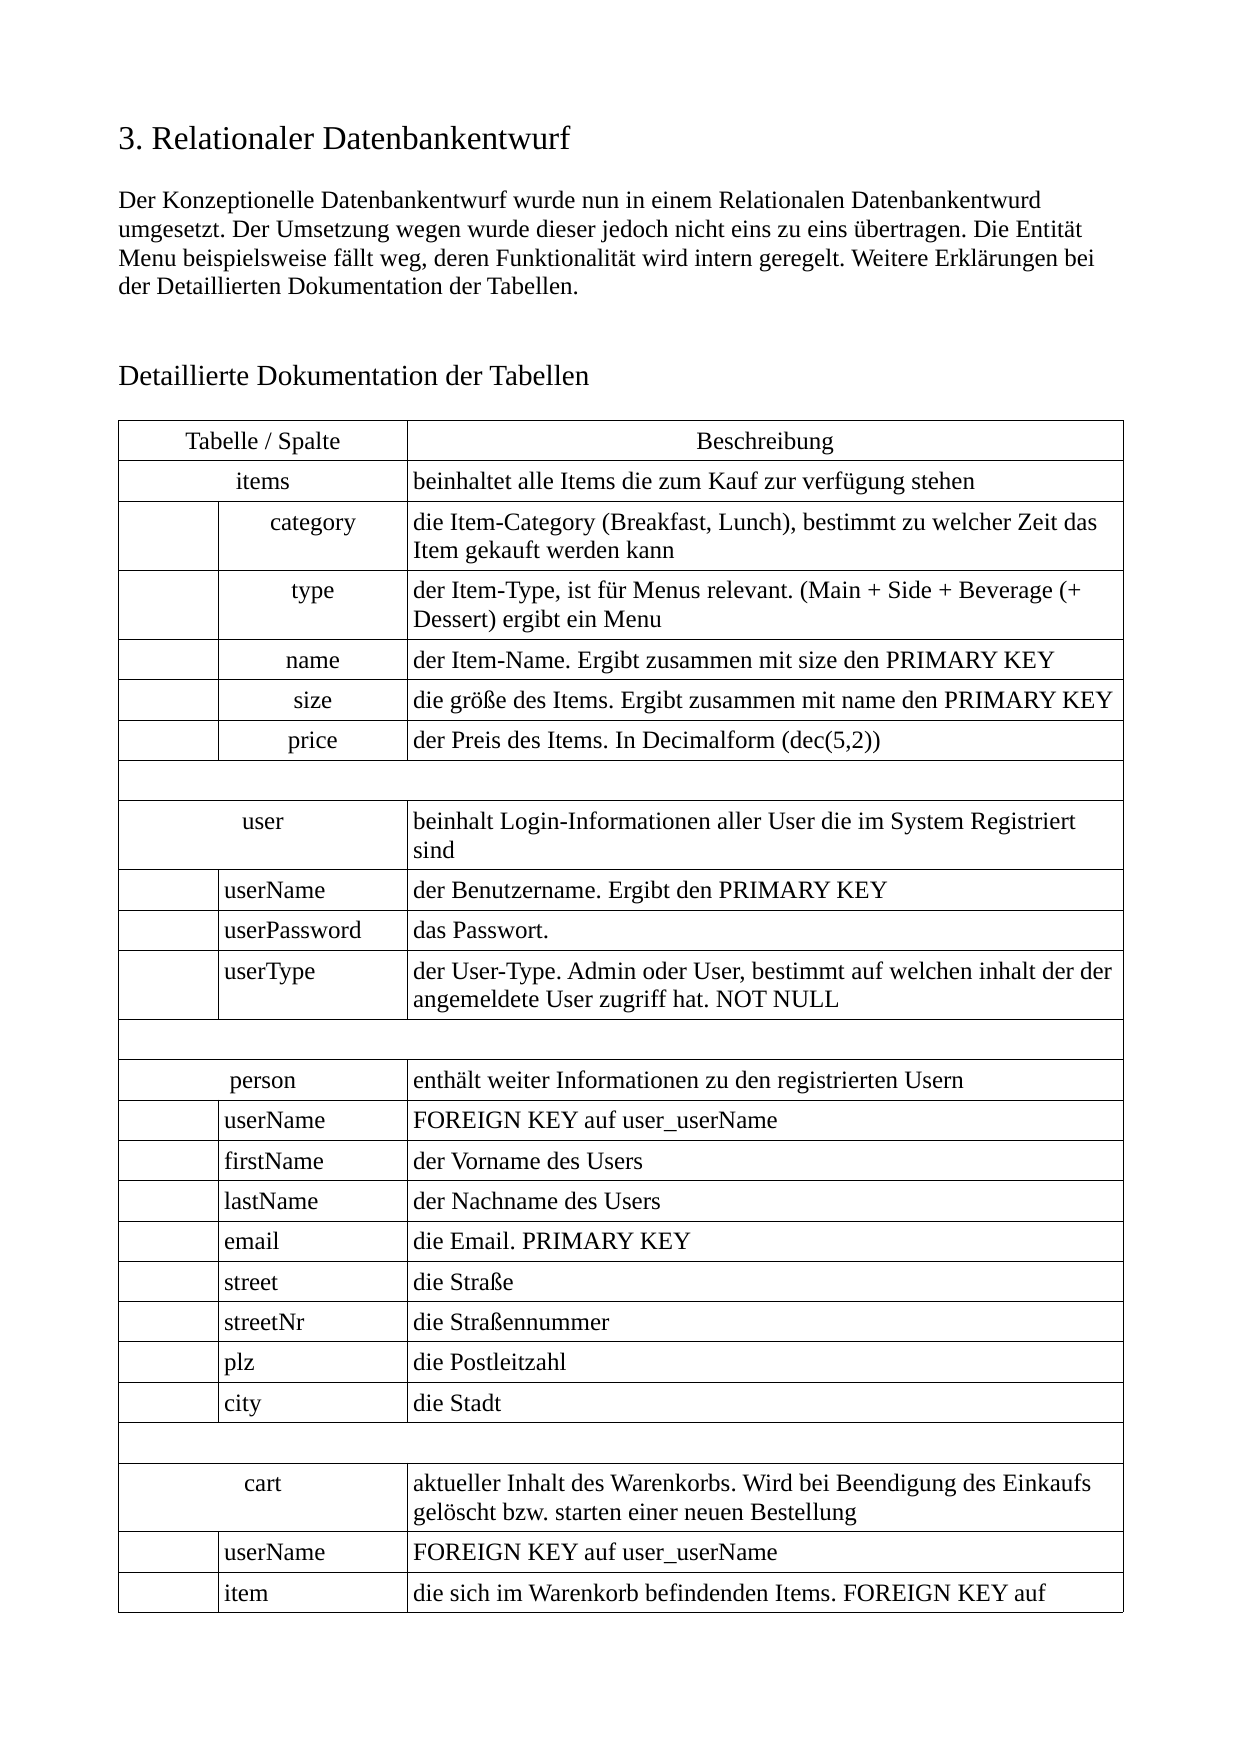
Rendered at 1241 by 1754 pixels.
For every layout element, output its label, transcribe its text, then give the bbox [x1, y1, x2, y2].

table_cell die sich im Warenkorb befindenden Items. FOREIGN KEY auf [408, 1573, 1123, 1612]
table_cell [119, 1181, 218, 1221]
table_header die Item-Category (Breakfast, Lunch), bestimmt zu welcher Zeit das Item gekauft werden kann [408, 502, 1123, 570]
table_cell [119, 1020, 1123, 1059]
table_cell [119, 1423, 1123, 1462]
table_cell der User-Type. Admin oder User, bestimmt auf welchen inhalt der der angemeldete User zugriff hat. NOT NULL [408, 951, 1123, 1019]
table_cell item [219, 1573, 407, 1612]
table_cell cart [119, 1464, 407, 1531]
table_cell FOREIGN KEY auf user_userName [408, 1532, 1123, 1572]
table_header userName [219, 870, 407, 909]
table_cell items [119, 461, 407, 501]
table_header [119, 870, 218, 909]
table_cell [119, 680, 218, 719]
table_cell userName [219, 1101, 407, 1140]
table_cell userPassword [219, 911, 407, 950]
table_cell enthält weiter Informationen zu den registrierten Usern [408, 1060, 1123, 1099]
table_cell size [219, 680, 407, 719]
table_cell [119, 1573, 218, 1612]
table_cell price [219, 721, 407, 760]
table_cell der Item-Type, ist für Menus relevant. (Main + Side + Beverage (+ Dessert) ergibt ein Menu [408, 571, 1123, 639]
text Der Konzeptionelle Datenbankentwurf wurde nun in einem Relationalen Datenbankentwurd umgesetzt. Der Umsetzung wegen wurde dieser jedoch nicht eins zu eins übertragen. Die Entität Menu beispielsweise fällt weg, deren Funktionalität wird intern geregelt. Weitere Erklärungen bei der Detaillierten Dokumentation der Tabellen. [118, 185, 1122, 300]
table_cell firstName [219, 1141, 407, 1180]
table_cell [119, 1141, 218, 1180]
table_header category [219, 502, 407, 570]
table_cell [119, 640, 218, 679]
table_cell FOREIGN KEY auf user_userName [408, 1101, 1123, 1140]
table_cell [119, 1383, 218, 1422]
table_cell beinhalt Login-Informationen aller User die im System Registriert sind [408, 801, 1123, 869]
table_cell email [219, 1222, 407, 1261]
table_cell der Nachname des Users [408, 1181, 1123, 1221]
table_header der Benutzername. Ergibt den PRIMARY KEY [408, 870, 1123, 909]
text 3. Relationaler Datenbankentwurf [118, 118, 1122, 156]
table_cell [119, 1532, 218, 1572]
table_cell [119, 911, 218, 950]
table_cell type [219, 571, 407, 639]
table_cell name [219, 640, 407, 679]
table_cell [119, 951, 218, 1019]
table_cell city [219, 1383, 407, 1422]
table_cell die Postleitzahl [408, 1342, 1123, 1382]
table_cell [119, 571, 218, 639]
table_cell person [119, 1060, 407, 1099]
table_cell der Item-Name. Ergibt zusammen mit size den PRIMARY KEY [408, 640, 1123, 679]
table_cell die Stadt [408, 1383, 1123, 1422]
table_cell [119, 761, 1123, 800]
table_cell userType [219, 951, 407, 1019]
table_cell userName [219, 1532, 407, 1572]
table_cell beinhaltet alle Items die zum Kauf zur verfügung stehen [408, 461, 1123, 501]
text Detaillierte Dokumentation der Tabellen [118, 358, 1122, 391]
table_cell [119, 1262, 218, 1301]
table_cell [119, 1302, 218, 1341]
table_cell [119, 1101, 218, 1140]
table_cell die Straße [408, 1262, 1123, 1301]
table_cell der Vorname des Users [408, 1141, 1123, 1180]
table_cell die größe des Items. Ergibt zusammen mit name den PRIMARY KEY [408, 680, 1123, 719]
table_cell street [219, 1262, 407, 1301]
table_cell [119, 1222, 218, 1261]
table_cell die Straßennummer [408, 1302, 1123, 1341]
table_cell das Passwort. [408, 911, 1123, 950]
table_cell aktueller Inhalt des Warenkorbs. Wird bei Beendigung des Einkaufs gelöscht bzw. starten einer neuen Bestellung [408, 1464, 1123, 1531]
table_cell die Email. PRIMARY KEY [408, 1222, 1123, 1261]
table_header Tabelle / Spalte [119, 421, 407, 460]
table_cell der Preis des Items. In Decimalform (dec(5,2)) [408, 721, 1123, 760]
table_header [119, 502, 218, 570]
table_cell [119, 1342, 218, 1382]
table_cell [119, 721, 218, 760]
table_cell plz [219, 1342, 407, 1382]
table_cell streetNr [219, 1302, 407, 1341]
table_header Beschreibung [408, 421, 1123, 460]
table_cell lastName [219, 1181, 407, 1221]
table_cell user [119, 801, 407, 869]
